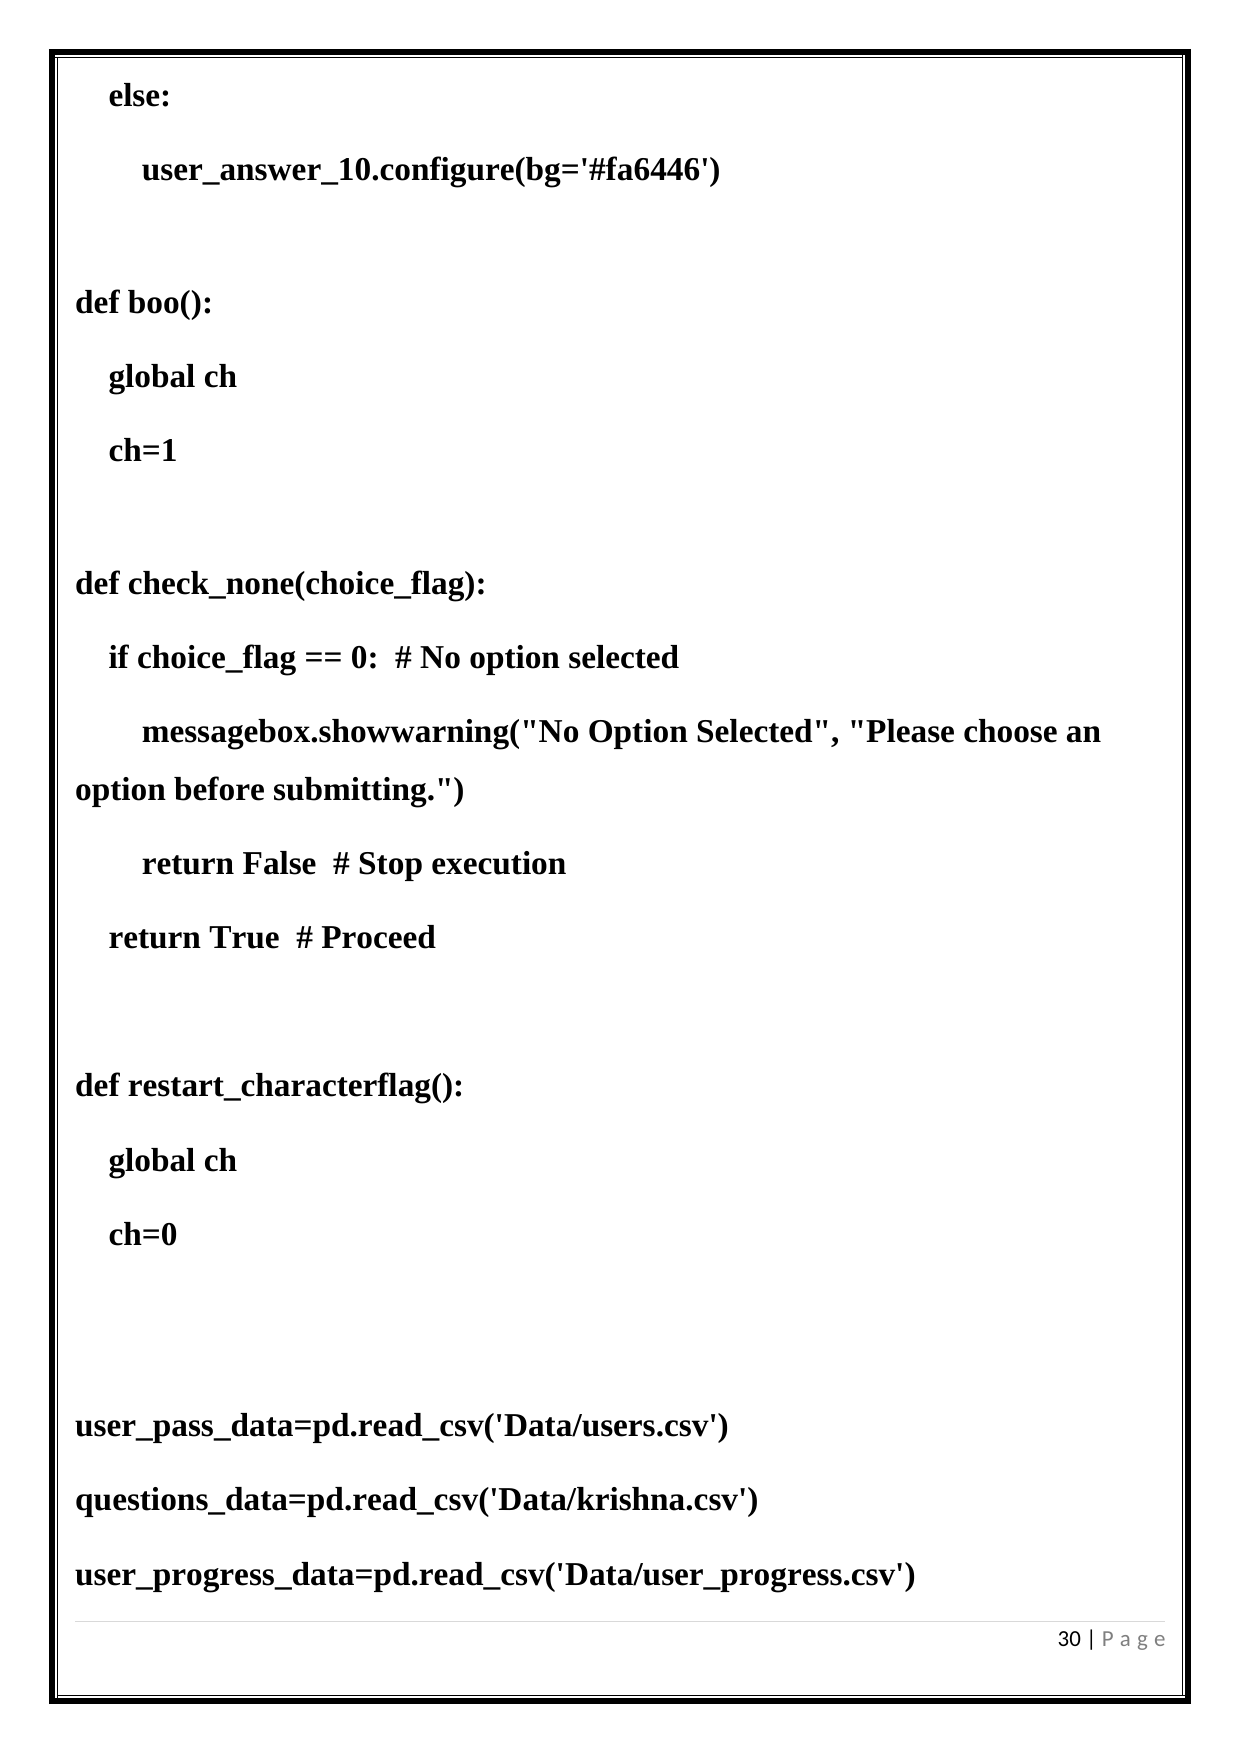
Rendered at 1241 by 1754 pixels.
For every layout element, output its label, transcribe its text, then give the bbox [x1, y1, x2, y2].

text global ch [75, 356, 1165, 394]
text def boo(): [75, 282, 1165, 320]
text user_answer_10.configure(bg='#fa6446') [75, 149, 1165, 187]
text def check_none(choice_flag): [75, 563, 1165, 601]
text if choice_flag == 0: # No option selected [75, 637, 1165, 676]
text return True # Proceed [75, 917, 1165, 956]
text questions_data=pd.read_csv('Data/krishna.csv') [75, 1479, 1165, 1518]
text messagebox.showwarning("No Option Selected", "Please choose an option before submitting.") [75, 711, 1165, 807]
text ch=0 [75, 1214, 1165, 1252]
text ch=1 [75, 430, 1165, 469]
text global ch [75, 1140, 1165, 1178]
text user_progress_data=pd.read_csv('Data/user_progress.csv') [75, 1554, 1165, 1592]
text else: [75, 75, 1165, 113]
text def restart_characterflag(): [75, 1066, 1165, 1104]
text return False # Stop execution [75, 843, 1165, 881]
text user_pass_data=pd.read_csv('Data/users.csv') [75, 1405, 1165, 1444]
